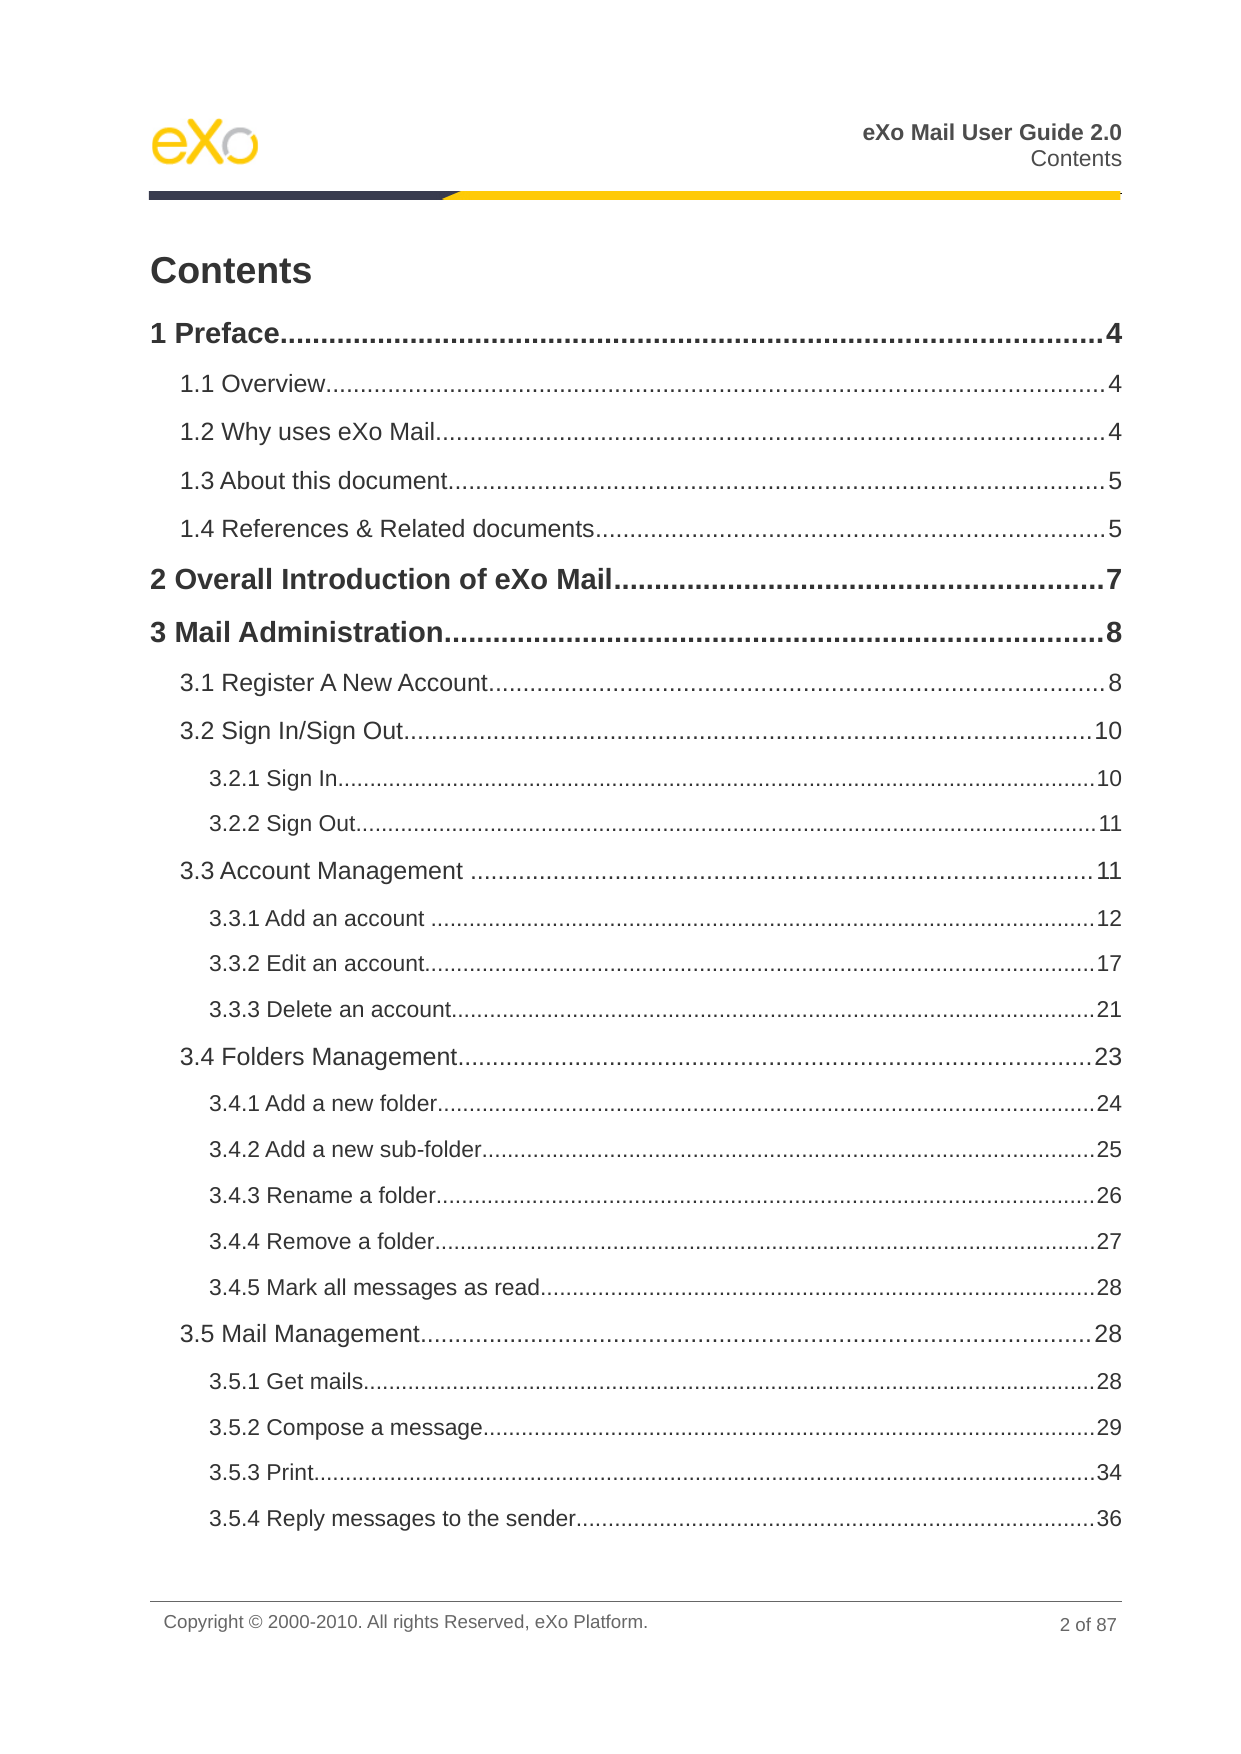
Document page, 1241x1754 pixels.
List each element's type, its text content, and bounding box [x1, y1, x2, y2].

text 3.1 Register A New Account 8 [179, 668, 1122, 697]
text 3.2.1 Sign In 10 [209, 764, 1122, 791]
text 1.2 Why uses eXo Mail 4 [179, 417, 1122, 446]
text 1 Preface 4 [150, 316, 1122, 350]
text 3.5.3 Print 34 [209, 1459, 1122, 1486]
text 3.2.2 Sign Out 11 [209, 810, 1122, 837]
text 3.5.4 Reply messages to the sender 36 [209, 1505, 1122, 1531]
text 3.3.2 Edit an account 17 [209, 950, 1122, 977]
picture [148, 191, 1121, 200]
text 1.1 Overview 4 [179, 369, 1122, 398]
text 3.5.2 Compose a message 29 [209, 1413, 1122, 1440]
text 3.3 Account Management 11 [179, 856, 1122, 885]
text 3.4.2 Add a new sub-folder 25 [209, 1136, 1122, 1162]
text 3.3.3 Delete an account 21 [209, 996, 1122, 1022]
text 3.3.1 Add an account 12 [209, 904, 1122, 931]
text 1.4 References & Related documents 5 [179, 514, 1122, 543]
text 1.3 About this document 5 [179, 466, 1122, 494]
text 3.4.4 Remove a folder 27 [209, 1228, 1122, 1254]
text 2 Overall Introduction of eXo Mail 7 [150, 562, 1122, 596]
subtitle Contents [150, 248, 1122, 292]
text 3.4.5 Mark all messages as read 28 [209, 1273, 1122, 1300]
text 3.2 Sign In/Sign Out 10 [179, 716, 1122, 745]
text 3.5 Mail Management 28 [179, 1319, 1122, 1348]
picture [152, 118, 259, 165]
text 3.4 Folders Management 23 [179, 1042, 1122, 1071]
text 3.4.3 Rename a folder 26 [209, 1182, 1122, 1208]
text 3.4.1 Add a new folder 24 [209, 1090, 1122, 1117]
text 3 Mail Administration 8 [150, 615, 1122, 649]
text 3.5.1 Get mails 28 [209, 1368, 1122, 1394]
